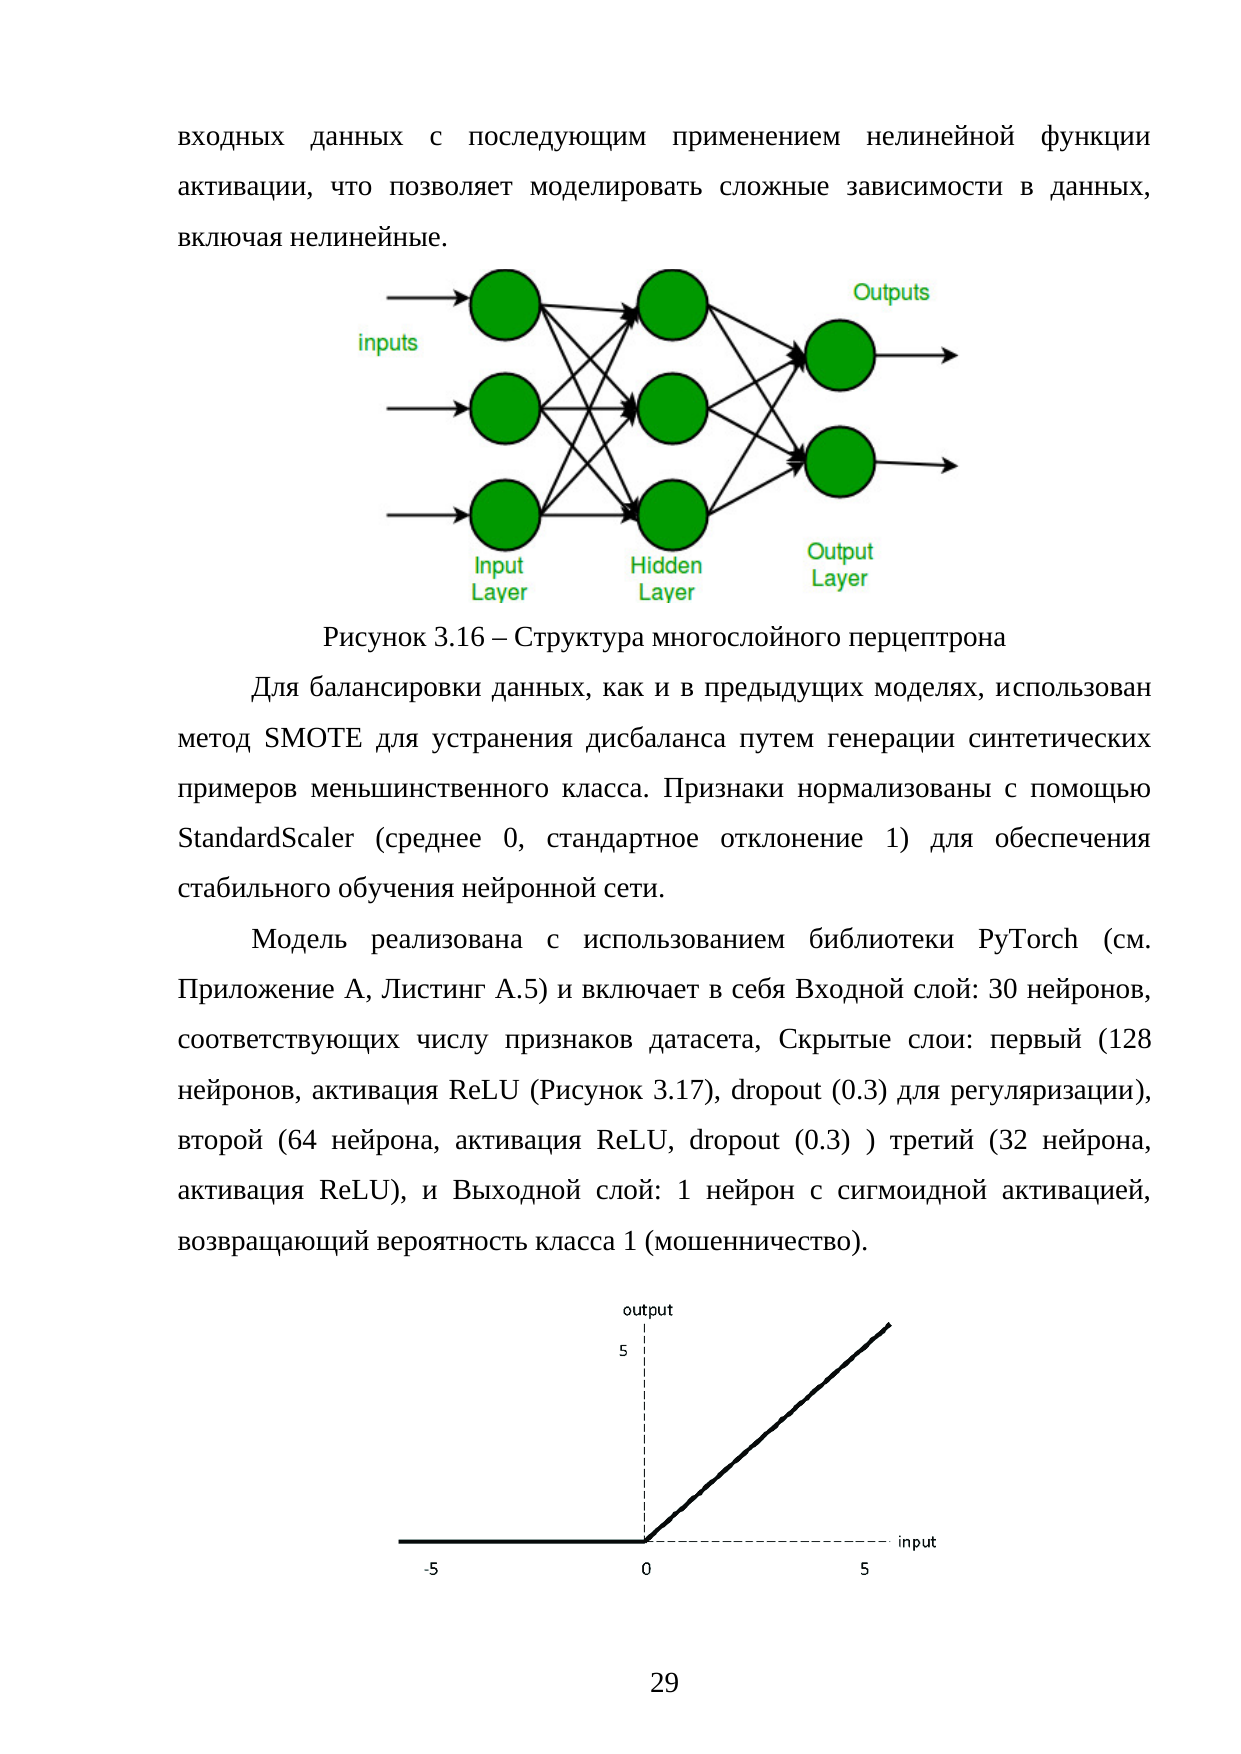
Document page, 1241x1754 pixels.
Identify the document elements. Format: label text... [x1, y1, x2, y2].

picture [383, 1273, 945, 1591]
text Рисунок 3.16 – Структура многослойного перцептрона [177, 619, 1152, 653]
text входных данных с последующим применением нелинейной функции активации, что позволяет моделировать сложные зависимости в данных, включая нелинейные. [177, 118, 1152, 252]
text Модель реализована с использованием библиотеки PyTorch (см. Приложение А, Листинг А.5) и включает в себя Входной слой: 30 нейронов, соответствующих числу признаков датасета, Скрытые слои: первый (128 нейронов, активация ReLU (Рисунок 3.17), dropout (0.3) для регуляризации), второй (64 нейрона, активация ReLU, dropout (0.3) ) третий (32 нейрона, активация ReLU), и Выходной слой: 1 нейрон с сигмоидной активацией, возвращающий вероятность класса 1 (мошенничество). [177, 921, 1152, 1256]
picture [357, 269, 972, 603]
text Для балансировки данных, как и в предыдущих моделях, использован метод SMOTE для устранения дисбаланса путем генерации синтетических примеров меньшинственного класса. Признаки нормализованы с помощью StandardScaler (среднее 0, стандартное отклонение 1) для обеспечения стабильного обучения нейронной сети. [177, 669, 1152, 904]
